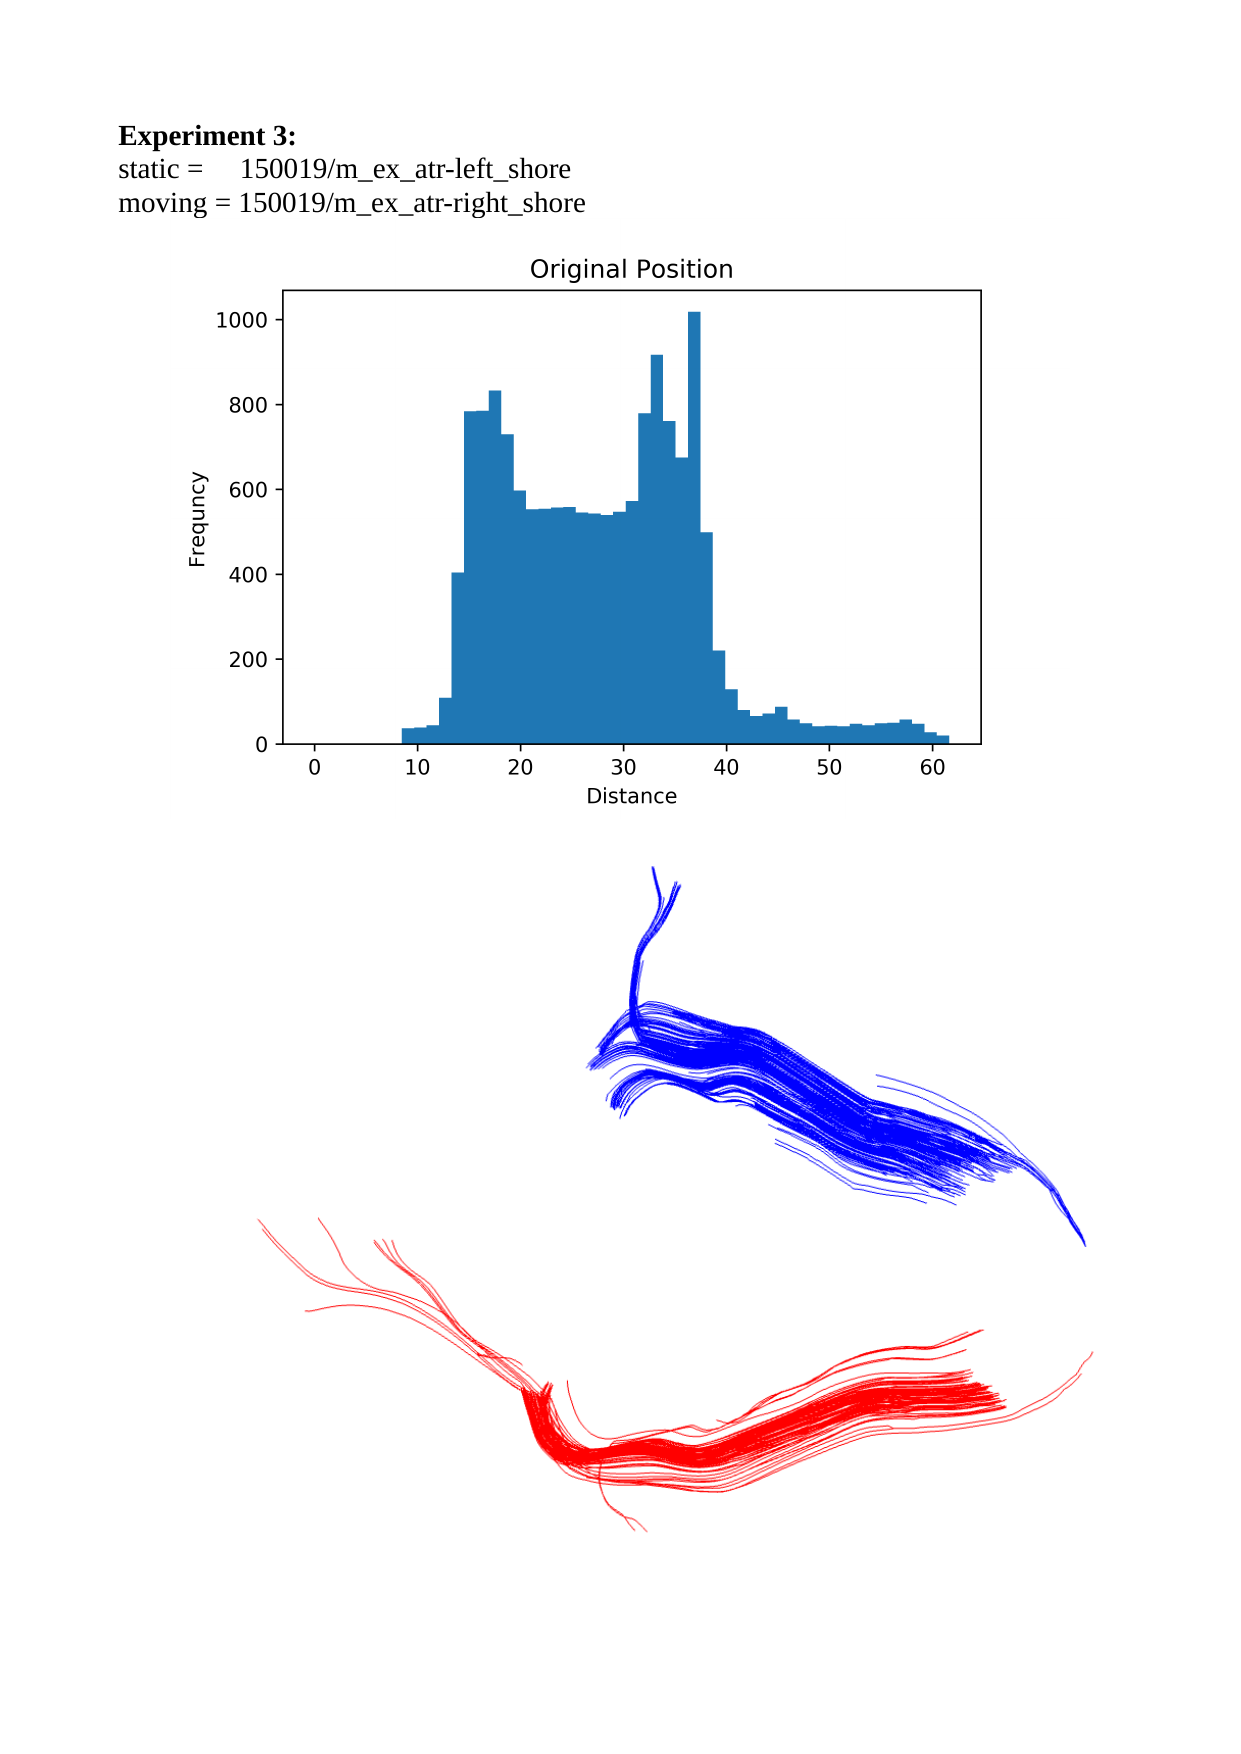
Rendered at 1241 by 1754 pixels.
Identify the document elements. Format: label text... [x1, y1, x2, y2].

picture [118, 852, 1123, 1545]
text Experiment 3: [118, 118, 1122, 152]
picture [170, 218, 1071, 819]
text static = 150019/m_ex_atr-left_shore [118, 152, 1122, 185]
text moving = 150019/m_ex_atr-right_shore [118, 185, 1122, 219]
